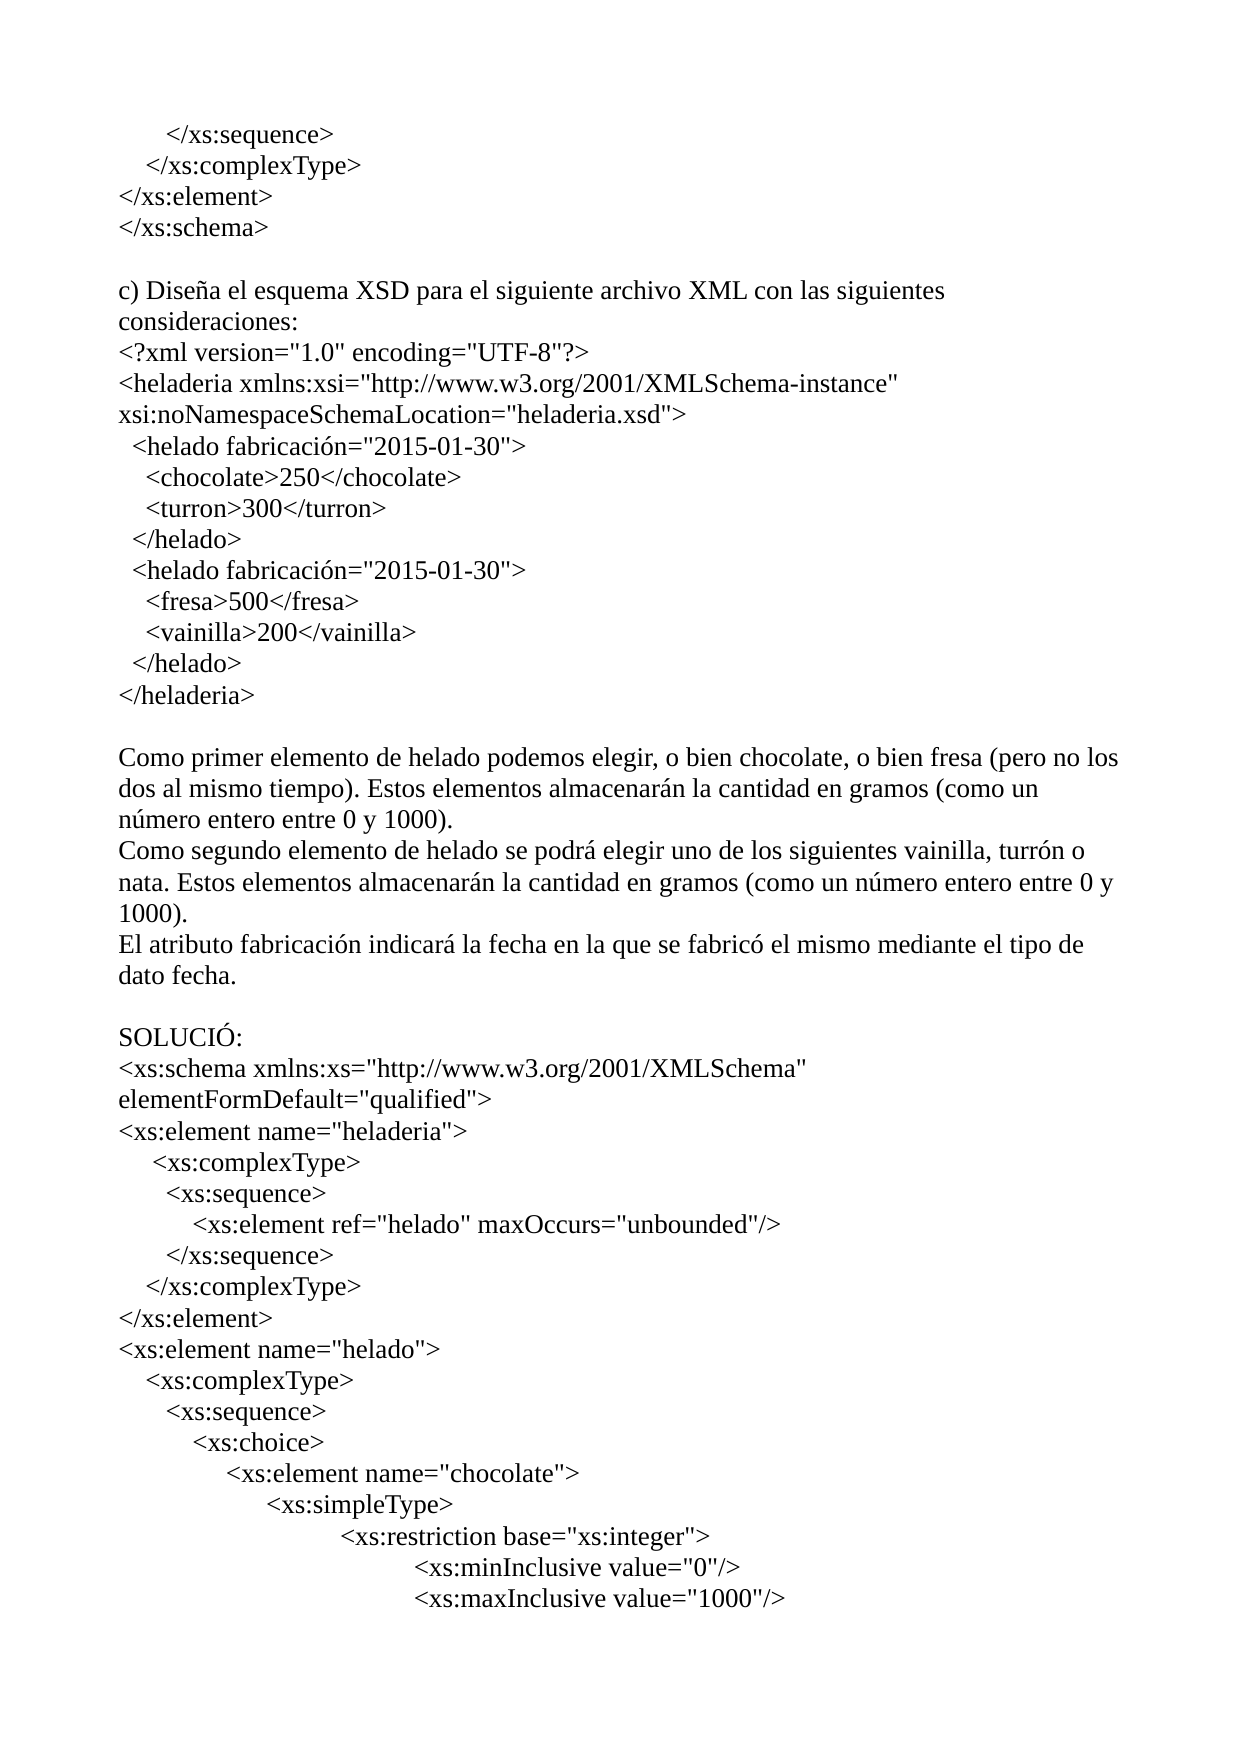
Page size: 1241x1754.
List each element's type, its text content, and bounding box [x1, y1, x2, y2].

text c) Diseña el esquema XSD para el siguiente archivo XML con las siguientes consideraciones: [118, 274, 1122, 336]
text Como primer elemento de helado podemos elegir, o bien chocolate, o bien fresa (pero no los dos al mismo tiempo). Estos elementos almacenarán la cantidad en gramos (como un número entero entre 0 y 1000). [118, 741, 1122, 834]
text SOLUCIÓ: [118, 1021, 1122, 1052]
text <?xml version="1.0" encoding="UTF-8"?> [118, 336, 1122, 367]
text <xs:restriction base="xs:integer"> [118, 1520, 1122, 1551]
text <vainilla>200</vainilla> [118, 616, 1122, 648]
text </xs:element> [118, 1302, 1122, 1333]
text <turron>300</turron> [118, 492, 1122, 523]
text <chocolate>250</chocolate> [118, 461, 1122, 492]
text </xs:complexType> [118, 149, 1122, 180]
text <heladeria xmlns:xsi="http://www.w3.org/2001/XMLSchema-instance" [118, 367, 1122, 398]
text <xs:element name="chocolate"> [118, 1457, 1122, 1488]
text <xs:sequence> [118, 1395, 1122, 1426]
text <helado fabricación="2015-01-30"> [118, 429, 1122, 461]
text xsi:noNamespaceSchemaLocation="heladeria.xsd"> [118, 398, 1122, 429]
text <xs:minInclusive value="0"/> [118, 1551, 1122, 1582]
text <xs:schema xmlns:xs="http://www.w3.org/2001/XMLSchema" elementFormDefault="qualified"> [118, 1052, 1122, 1115]
text </xs:sequence> [118, 118, 1122, 149]
text </helado> [118, 523, 1122, 554]
text El atributo fabricación indicará la fecha en la que se fabricó el mismo mediante el tipo de dato fecha. [118, 928, 1122, 990]
text <xs:element name="helado"> [118, 1333, 1122, 1364]
text <xs:simpleType> [118, 1488, 1122, 1520]
text </heladeria> [118, 679, 1122, 710]
text </xs:sequence> [118, 1239, 1122, 1271]
text <fresa>500</fresa> [118, 585, 1122, 616]
text <xs:element ref="helado" maxOccurs="unbounded"/> [118, 1208, 1122, 1239]
text <xs:maxInclusive value="1000"/> [118, 1582, 1122, 1613]
text <xs:complexType> [118, 1364, 1122, 1395]
text <xs:sequence> [118, 1177, 1122, 1208]
text Como segundo elemento de helado se podrá elegir uno de los siguientes vainilla, turrón o nata. Estos elementos almacenarán la cantidad en gramos (como un número entero entre 0 y 1000). [118, 834, 1122, 928]
text </xs:schema> [118, 212, 1122, 243]
text <helado fabricación="2015-01-30"> [118, 554, 1122, 585]
text <xs:element name="heladeria"> [118, 1115, 1122, 1146]
text </helado> [118, 648, 1122, 679]
text </xs:element> [118, 180, 1122, 212]
text </xs:complexType> [118, 1271, 1122, 1302]
text <xs:complexType> [118, 1146, 1122, 1177]
text <xs:choice> [118, 1426, 1122, 1457]
